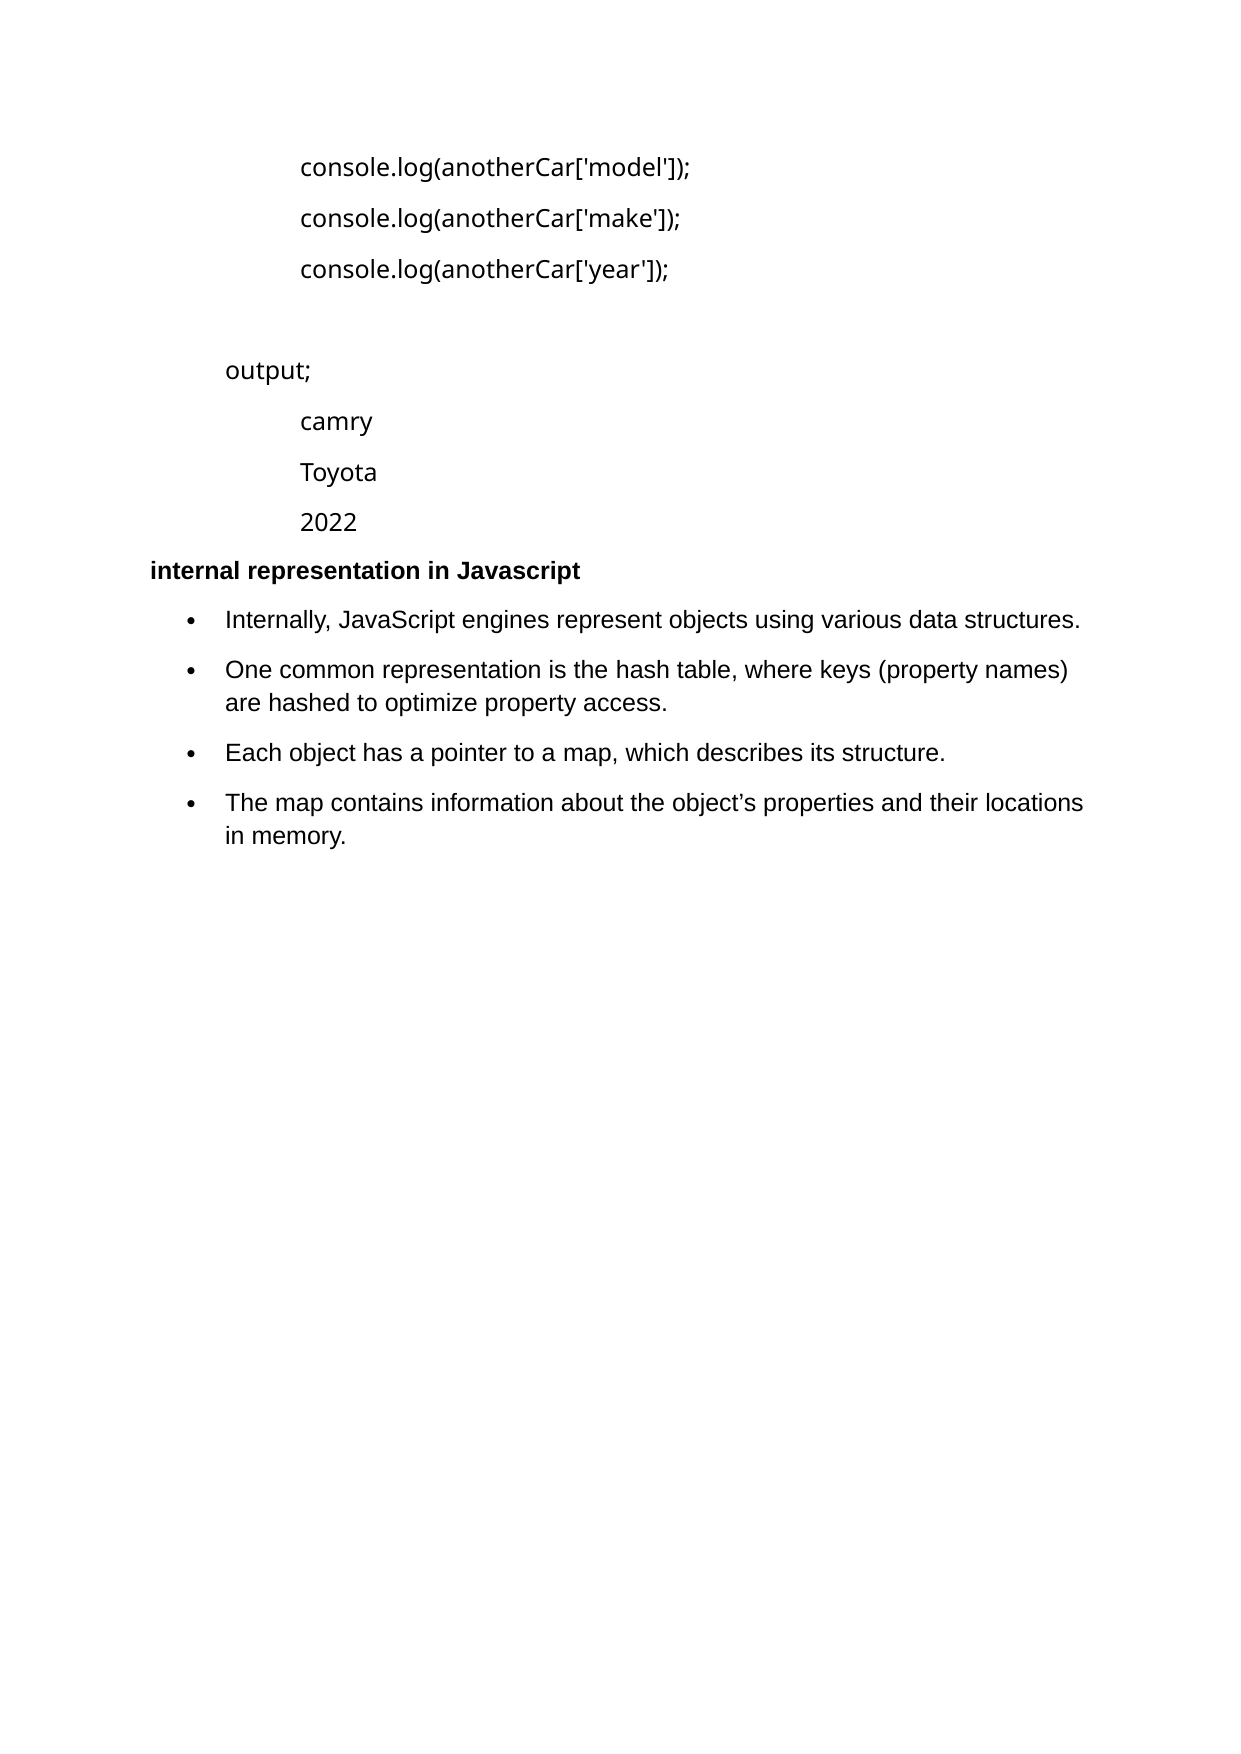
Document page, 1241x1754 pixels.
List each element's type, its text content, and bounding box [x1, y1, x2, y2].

list The map contains information about the object’s properties and their locations in memory. [187, 788, 1090, 849]
text Toyota [300, 454, 1090, 488]
text internal representation in Javascript [150, 556, 1090, 584]
text console.log(anotherCar['model']); [300, 150, 1090, 184]
text output; [150, 353, 1090, 387]
list One common representation is the hash table, where keys (property names) are hashed to optimize property access. [187, 655, 1090, 717]
list Each object has a pointer to a map, which describes its structure. [187, 738, 1090, 767]
text console.log(anotherCar['year']); [300, 251, 1090, 286]
text console.log(anotherCar['make']); [300, 201, 1090, 235]
text 2022 [300, 505, 1090, 539]
list Internally, JavaScript engines represent objects using various data structures. [187, 606, 1090, 634]
text camry [300, 404, 1090, 438]
